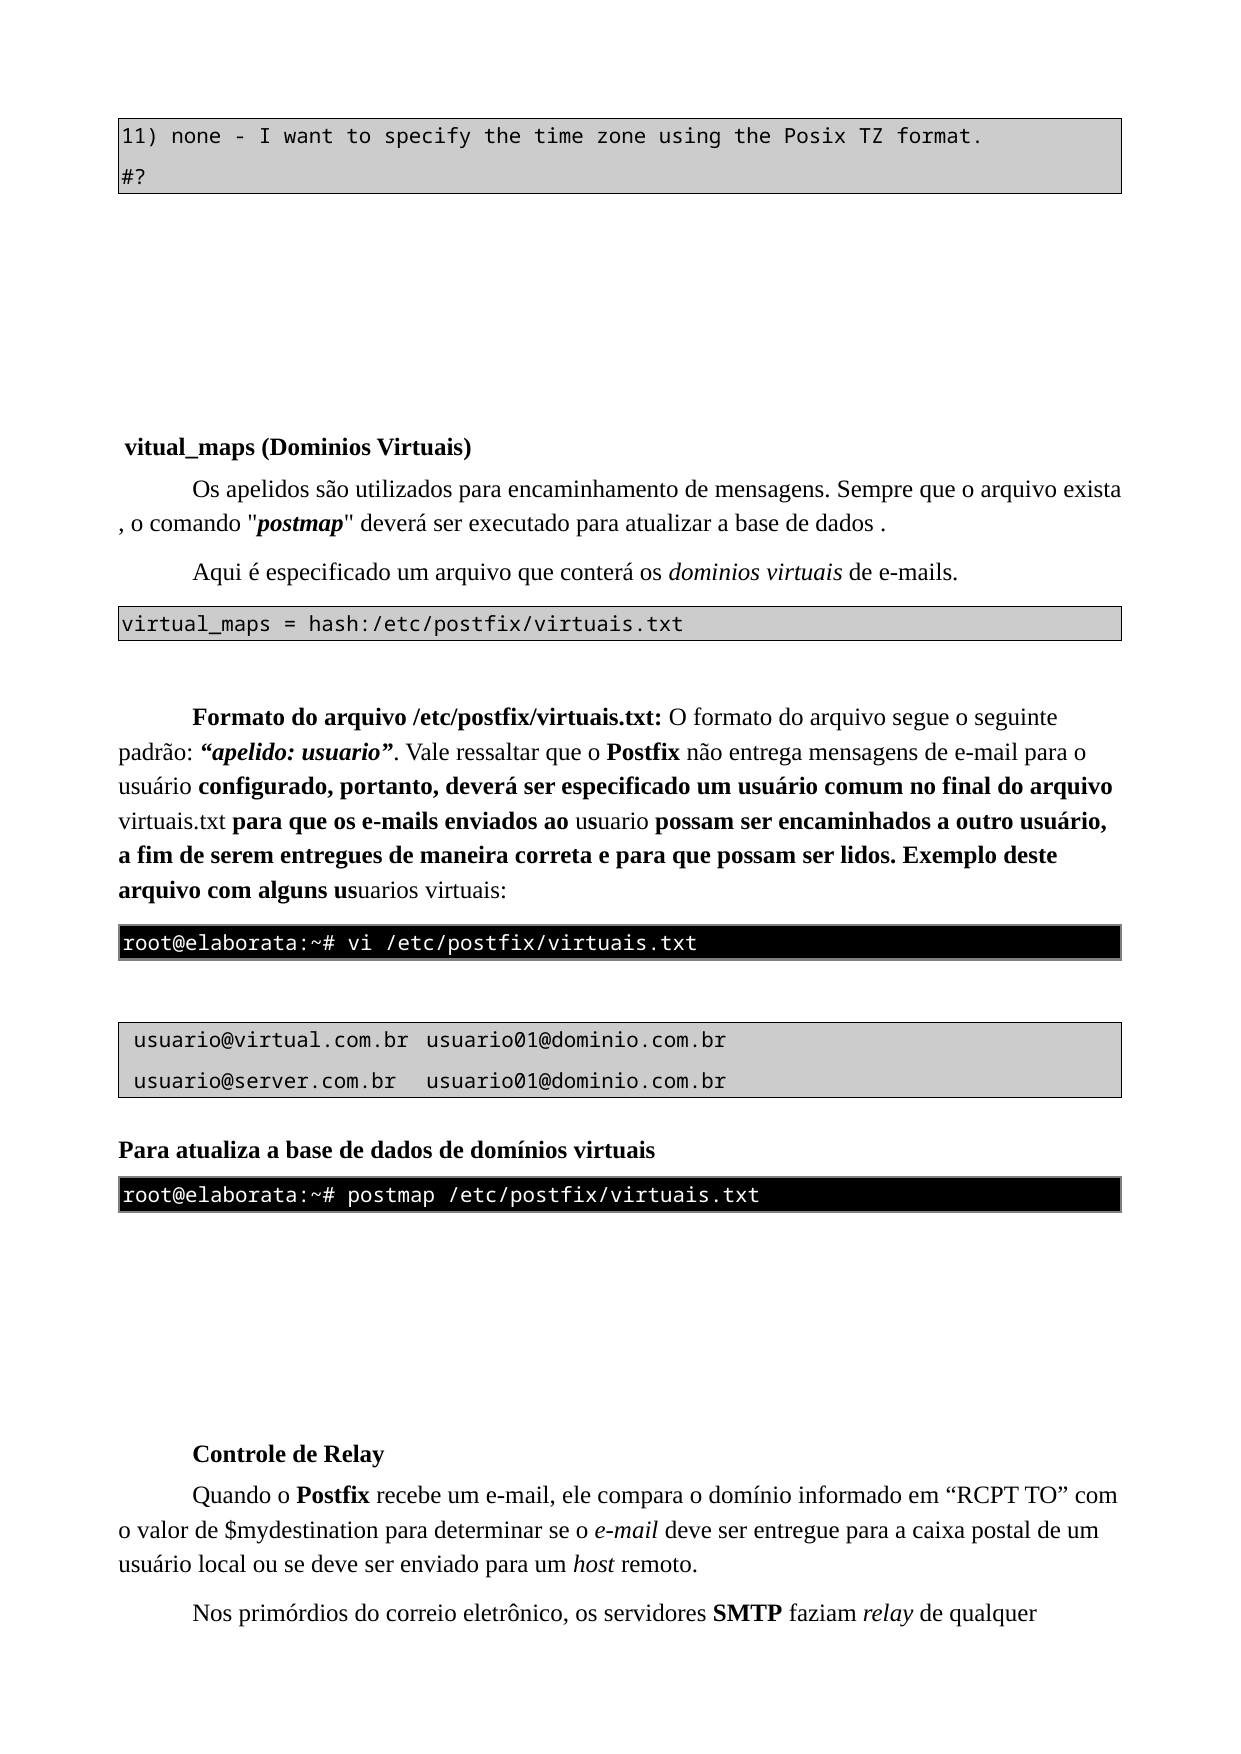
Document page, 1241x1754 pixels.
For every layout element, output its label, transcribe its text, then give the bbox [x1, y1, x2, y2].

text usuario@virtual.com.br usuario01@dominio.com.br [119, 1023, 1121, 1054]
text 11) none - I want to specify the time zone using the Posix TZ format. [119, 119, 1121, 150]
text Aqui é especificado um arquivo que conterá os dominios virtuais de e-mails. [118, 557, 1122, 586]
text Quando o Postfix recebe um e-mail, ele compara o domínio informado em “RCPT TO” com o valor de $mydestination para determinar se o e-mail deve ser entregue para a caixa postal de um usuário local ou se deve ser enviado para um host remoto. [118, 1480, 1122, 1578]
subtitle vitual_maps (Dominios Virtuais) [118, 432, 1122, 461]
subtitle Para atualiza a base de dados de domínios virtuais [118, 1135, 1122, 1163]
text root@elaborata:~# postmap /etc/postfix/virtuais.txt [120, 1178, 1120, 1211]
text virtual_maps = hash:/etc/postfix/virtuais.txt [119, 607, 1121, 640]
text #? [119, 159, 1121, 193]
text Os apelidos são utilizados para encaminhamento de mensagens. Sempre que o arquivo exista , o comando "postmap" deverá ser executado para atualizar a base de dados . [118, 474, 1122, 537]
text usuario@server.com.br usuario01@dominio.com.br [119, 1063, 1121, 1097]
text root@elaborata:~# vi /etc/postfix/virtuais.txt [120, 926, 1120, 958]
text Formato do arquivo /etc/postfix/virtuais.txt: O formato do arquivo segue o seguinte padrão: “apelido: usuario”. Vale ressaltar que o Postfix não entrega mensagens de e-mail para o usuário configurado, portanto, deverá ser especificado um usuário comum no final do arquivo virtuais.txt para que os e-mails enviados ao usuario possam ser encaminhados a outro usuário, a fim de serem entregues de maneira correta e para que possam ser lidos. Exemplo deste arquivo com alguns usuarios virtuais: [118, 702, 1122, 903]
subtitle Controle de Relay [118, 1439, 1122, 1468]
text Nos primórdios do correio eletrônico, os servidores SMTP faziam relay de qualquer [118, 1598, 1122, 1627]
